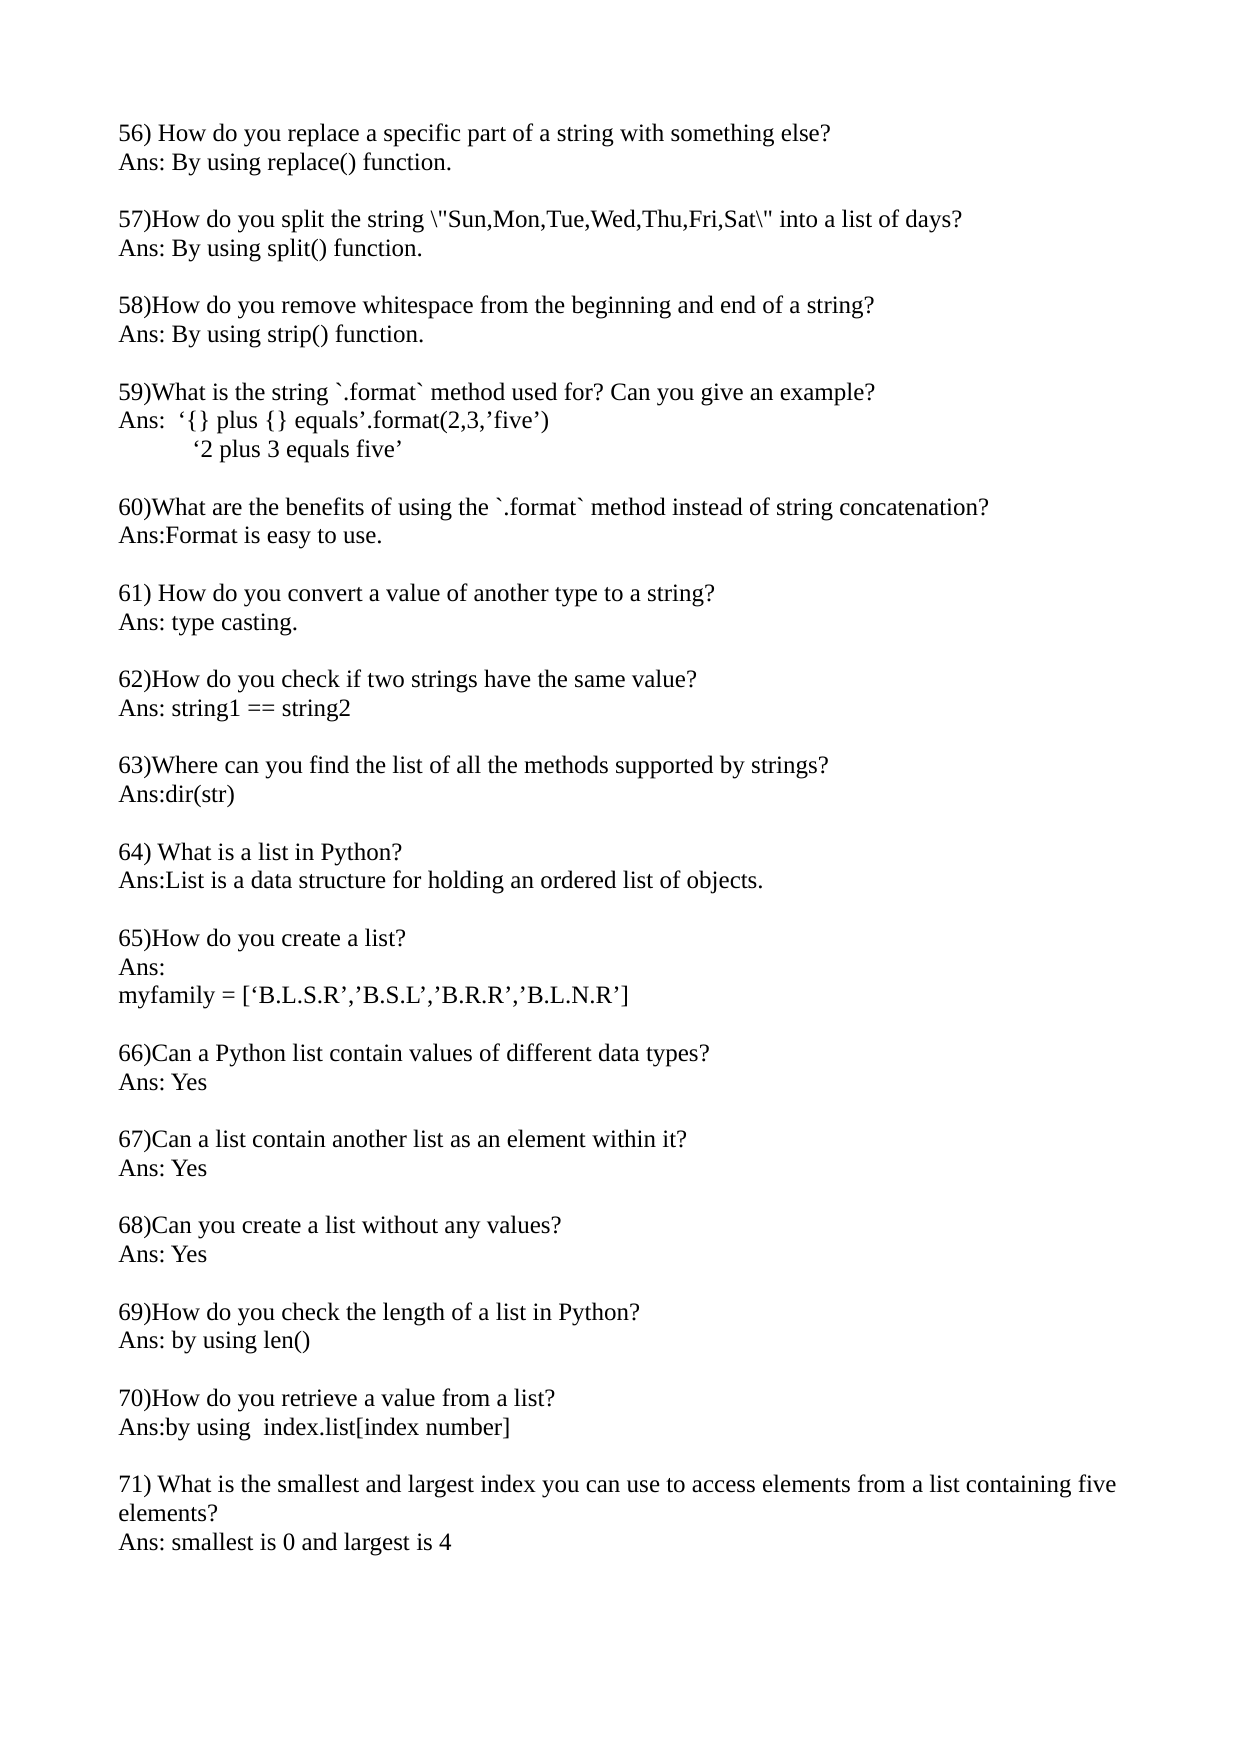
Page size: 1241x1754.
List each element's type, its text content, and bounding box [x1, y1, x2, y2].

text 63)Where can you find the list of all the methods supported by strings? [118, 751, 1122, 779]
text 66)Can a Python list contain values of different data types? [118, 1038, 1122, 1067]
text 58)How do you remove whitespace from the beginning and end of a string? [118, 291, 1122, 319]
text Ans: Yes [118, 1067, 1122, 1096]
text 60)What are the benefits of using the `.format` method instead of string concatenation? [118, 492, 1122, 521]
text 59)What is the string `.format` method used for? Can you give an example? [118, 377, 1122, 406]
text Ans:by using index.list[index number] [118, 1412, 1122, 1441]
text 62)How do you check if two strings have the same value? [118, 664, 1122, 693]
text 70)How do you retrieve a value from a list? [118, 1383, 1122, 1412]
text Ans: type casting. [118, 607, 1122, 636]
text Ans: By using strip() function. [118, 319, 1122, 348]
text 69)How do you check the length of a list in Python? [118, 1297, 1122, 1326]
text 61) How do you convert a value of another type to a string? [118, 578, 1122, 607]
text Ans:List is a data structure for holding an ordered list of objects. [118, 866, 1122, 894]
text Ans: By using replace() function. [118, 147, 1122, 176]
text Ans: Yes [118, 1153, 1122, 1182]
text ‘2 plus 3 equals five’ [118, 434, 1122, 463]
text Ans: ‘{} plus {} equals’.format(2,3,’five’) [118, 406, 1122, 434]
text 56) How do you replace a specific part of a string with something else? [118, 118, 1122, 147]
text Ans:Format is easy to use. [118, 521, 1122, 549]
text Ans: [118, 952, 1122, 981]
text Ans: Yes [118, 1239, 1122, 1268]
text 71) What is the smallest and largest index you can use to access elements from a list containing five elements? [118, 1469, 1122, 1527]
text Ans: By using split() function. [118, 233, 1122, 262]
text 68)Can you create a list without any values? [118, 1211, 1122, 1239]
text myfamily = [‘B.L.S.R’,’B.S.L’,’B.R.R’,’B.L.N.R’] [118, 981, 1122, 1009]
text 57)How do you split the string \"Sun,Mon,Tue,Wed,Thu,Fri,Sat\" into a list of days? [118, 204, 1122, 233]
text 65)How do you create a list? [118, 923, 1122, 952]
text Ans: smallest is 0 and largest is 4 [118, 1527, 1122, 1556]
text 67)Can a list contain another list as an element within it? [118, 1124, 1122, 1153]
text Ans:dir(str) [118, 779, 1122, 808]
text Ans: by using len() [118, 1326, 1122, 1354]
text 64) What is a list in Python? [118, 837, 1122, 866]
text Ans: string1 == string2 [118, 693, 1122, 722]
